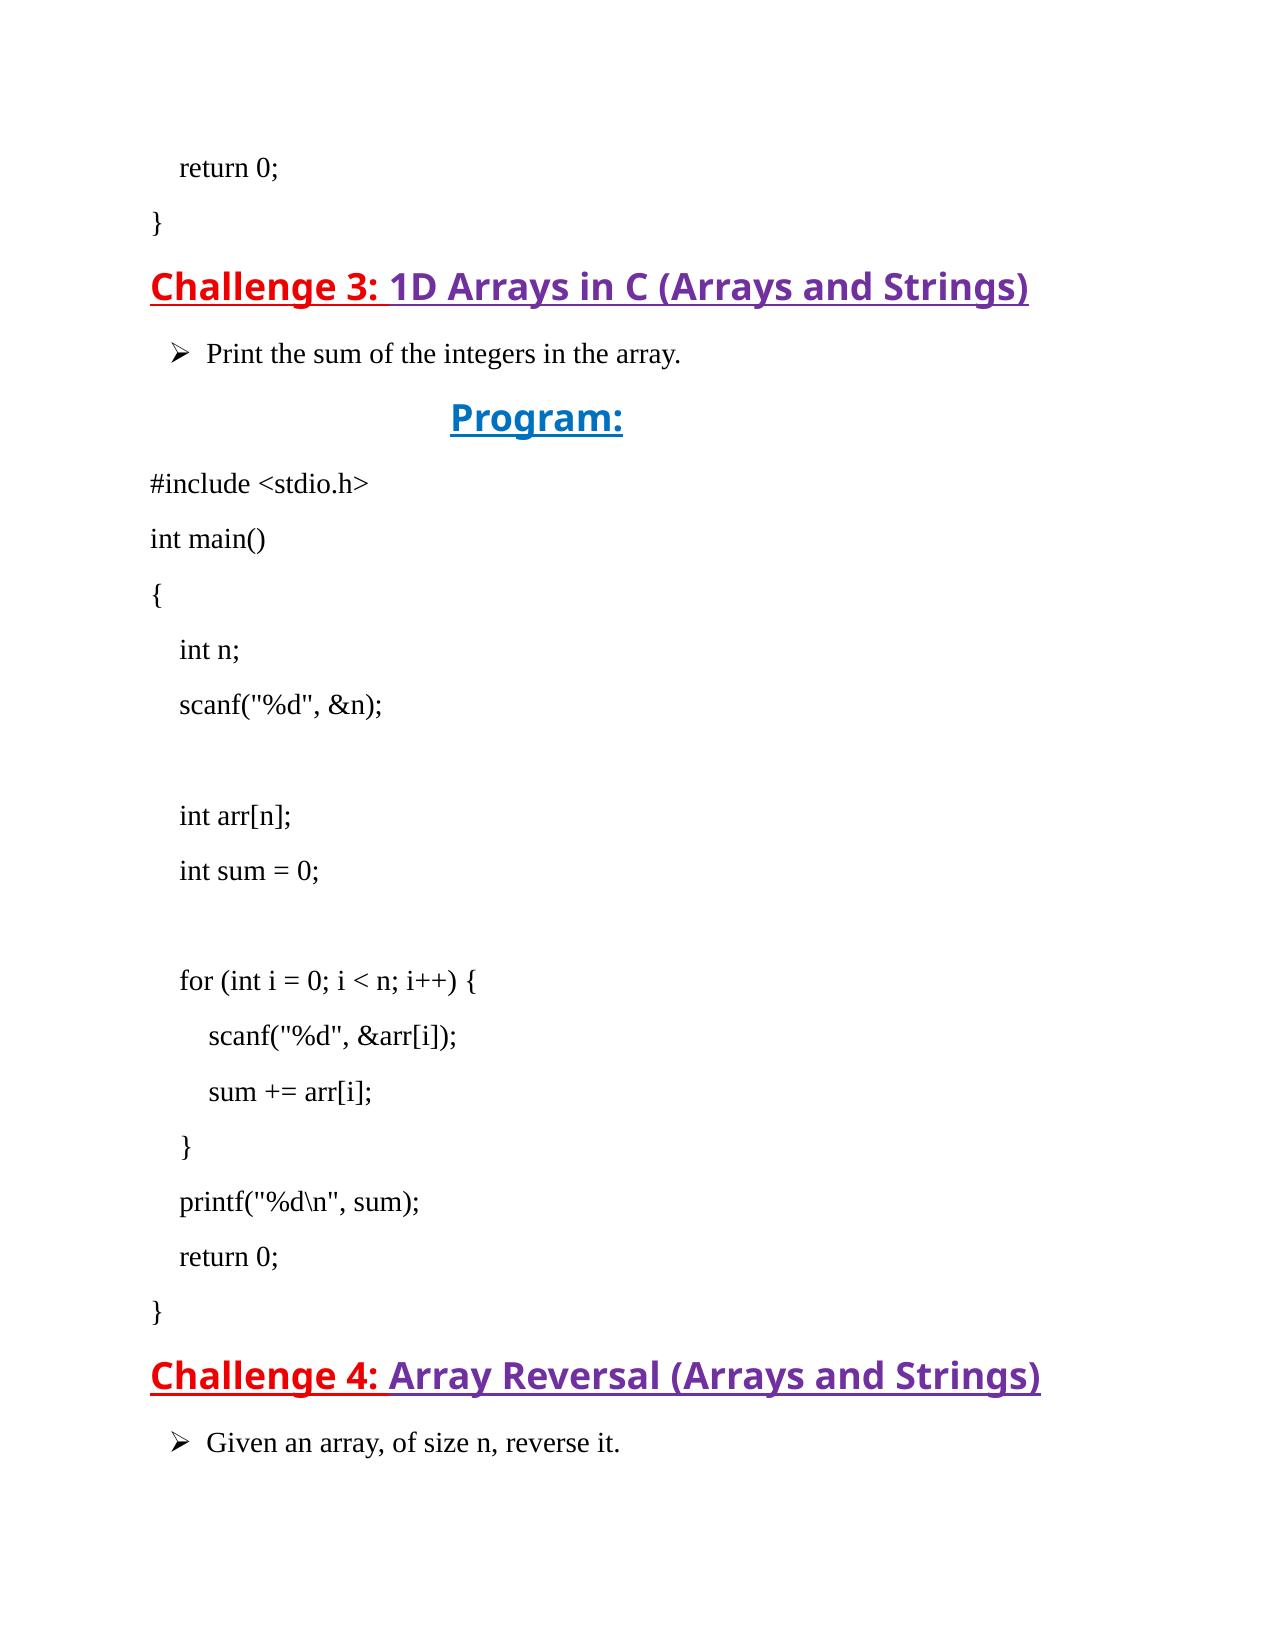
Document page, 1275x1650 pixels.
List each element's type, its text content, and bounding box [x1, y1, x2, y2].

text scanf("%d", &arr[i]); [150, 1018, 1125, 1052]
text Program: [450, 391, 1125, 442]
text #include <stdio.h> [150, 466, 1125, 500]
text int sum = 0; [150, 853, 1125, 886]
text int main() [150, 522, 1125, 555]
text int n; [150, 632, 1125, 666]
text for (int i = 0; i < n; i++) { [150, 963, 1125, 997]
text } [150, 1129, 1125, 1162]
text } [150, 205, 1125, 239]
text { [150, 577, 1125, 610]
text Challenge 3: 1D Arrays in C (Arrays and Strings) [150, 260, 1125, 311]
list Print the sum of the integers in the array. [169, 336, 1125, 369]
text Challenge 4: Array Reversal (Arrays and Strings) [150, 1350, 1125, 1401]
text return 0; [150, 1239, 1125, 1273]
text } [150, 1294, 1125, 1328]
list Given an array, of size n, reverse it. [169, 1425, 1125, 1459]
text sum += arr[i]; [150, 1074, 1125, 1107]
text return 0; [150, 150, 1125, 183]
text scanf("%d", &n); [150, 687, 1125, 721]
text printf("%d\n", sum); [150, 1184, 1125, 1218]
text int arr[n]; [150, 798, 1125, 831]
